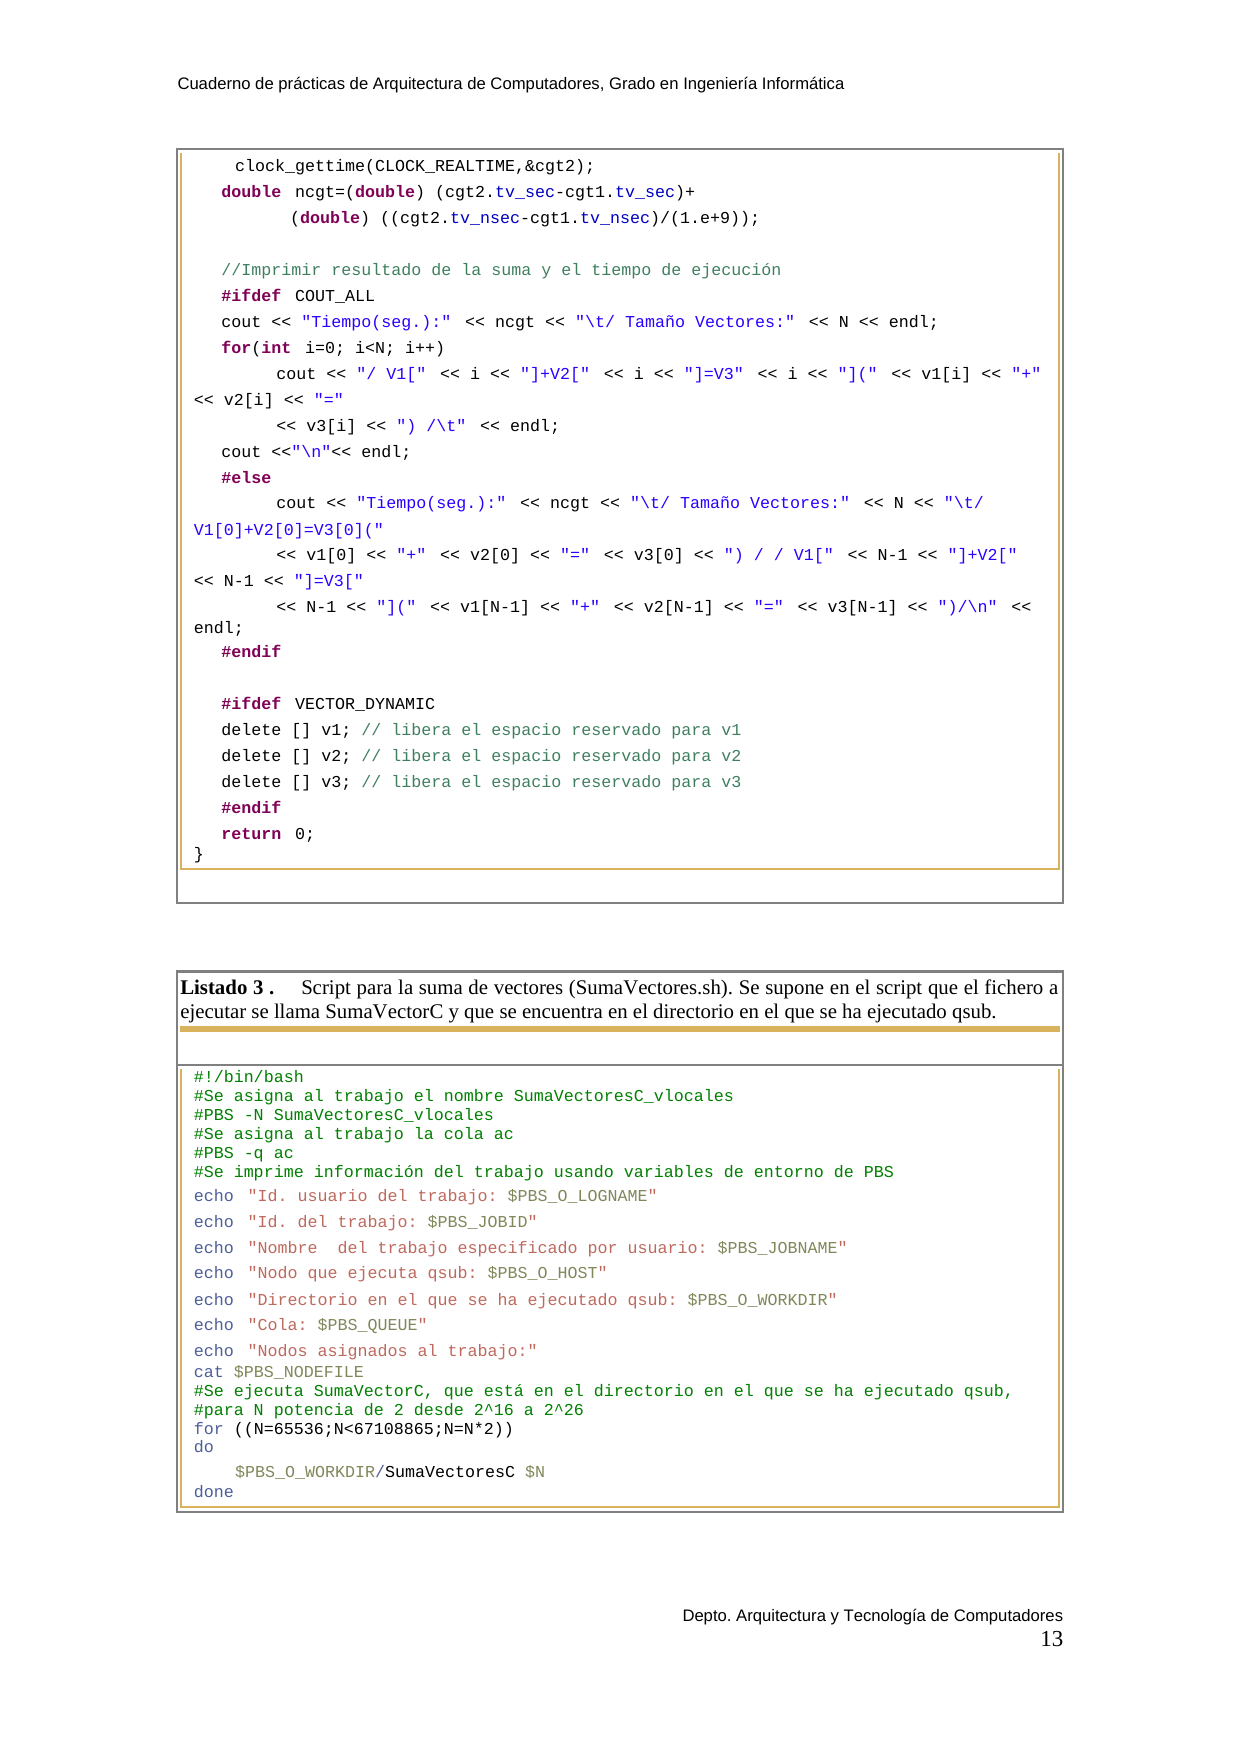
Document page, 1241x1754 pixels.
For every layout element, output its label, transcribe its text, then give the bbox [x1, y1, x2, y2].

table_cell #!/bin/bash #Se asigna al trabajo el nombre SumaVectoresC_vlocales #PBS -N SumaVectoresC_vlocales #Se asigna al trabajo la cola ac #PBS -q ac #Se imprime información del trabajo usando variables de entorno de PBS echo "Id. usuario del trabajo: $PBS_O_LOGNAME" echo "Id. del trabajo: $PBS_JOBID" echo "Nombre del trabajo especificado por usuario: $PBS_JOBNAME" echo "Nodo que ejecuta qsub: $PBS_O_HOST" echo "Directorio en el que se ha ejecutado qsub: $PBS_O_WORKDIR" echo "Cola: $PBS_QUEUE" echo "Nodos asignados al trabajo:" cat $PBS_NODEFILE #Se ejecuta SumaVectorC, que está en el directorio en el que se ha ejecutado qsub, #para N potencia de 2 desde 2^16 a 2^26 for ((N=65536;N<67108865;N=N*2)) do $PBS_O_WORKDIR/SumaVectoresC $N done [178, 1066, 1062, 1511]
table_cell clock_gettime(CLOCK_REALTIME,&cgt2); double ncgt=(double) (cgt2.tv_sec-cgt1.tv_sec)+ (double) ((cgt2.tv_nsec-cgt1.tv_nsec)/(1.e+9)); //Imprimir resultado de la suma y el tiempo de ejecución #ifdef COUT_ALL cout << "Tiempo(seg.):" << ncgt << "\t/ Tamaño Vectores:" << N << endl; for(int i=0; i<N; i++) cout << "/ V1[" << i << "]+V2[" << i << "]=V3" << i << "](" << v1[i] << "+" << v2[i] << "=" << v3[i] << ") /\t" << endl; cout <<"\n"<< endl; #else cout << "Tiempo(seg.):" << ncgt << "\t/ Tamaño Vectores:" << N << "\t/ V1[0]+V2[0]=V3[0](" << v1[0] << "+" << v2[0] << "=" << v3[0] << ") / / V1[" << N-1 << "]+V2[" << N-1 << "]=V3[" << N-1 << "](" << v1[N-1] << "+" << v2[N-1] << "=" << v3[N-1] << ")/\n" << endl; #endif #ifdef VECTOR_DYNAMIC delete [] v1; // libera el espacio reservado para v1 delete [] v2; // libera el espacio reservado para v2 delete [] v3; // libera el espacio reservado para v3 #endif return 0; } [178, 150, 1062, 902]
table_header Listado 3 . Script para la suma de vectores (SumaVectores.sh). Se supone en el script que el fichero a ejecutar se llama SumaVectorC y que se encuentra en el directorio en el que se ha ejecutado qsub. [178, 973, 1062, 1064]
